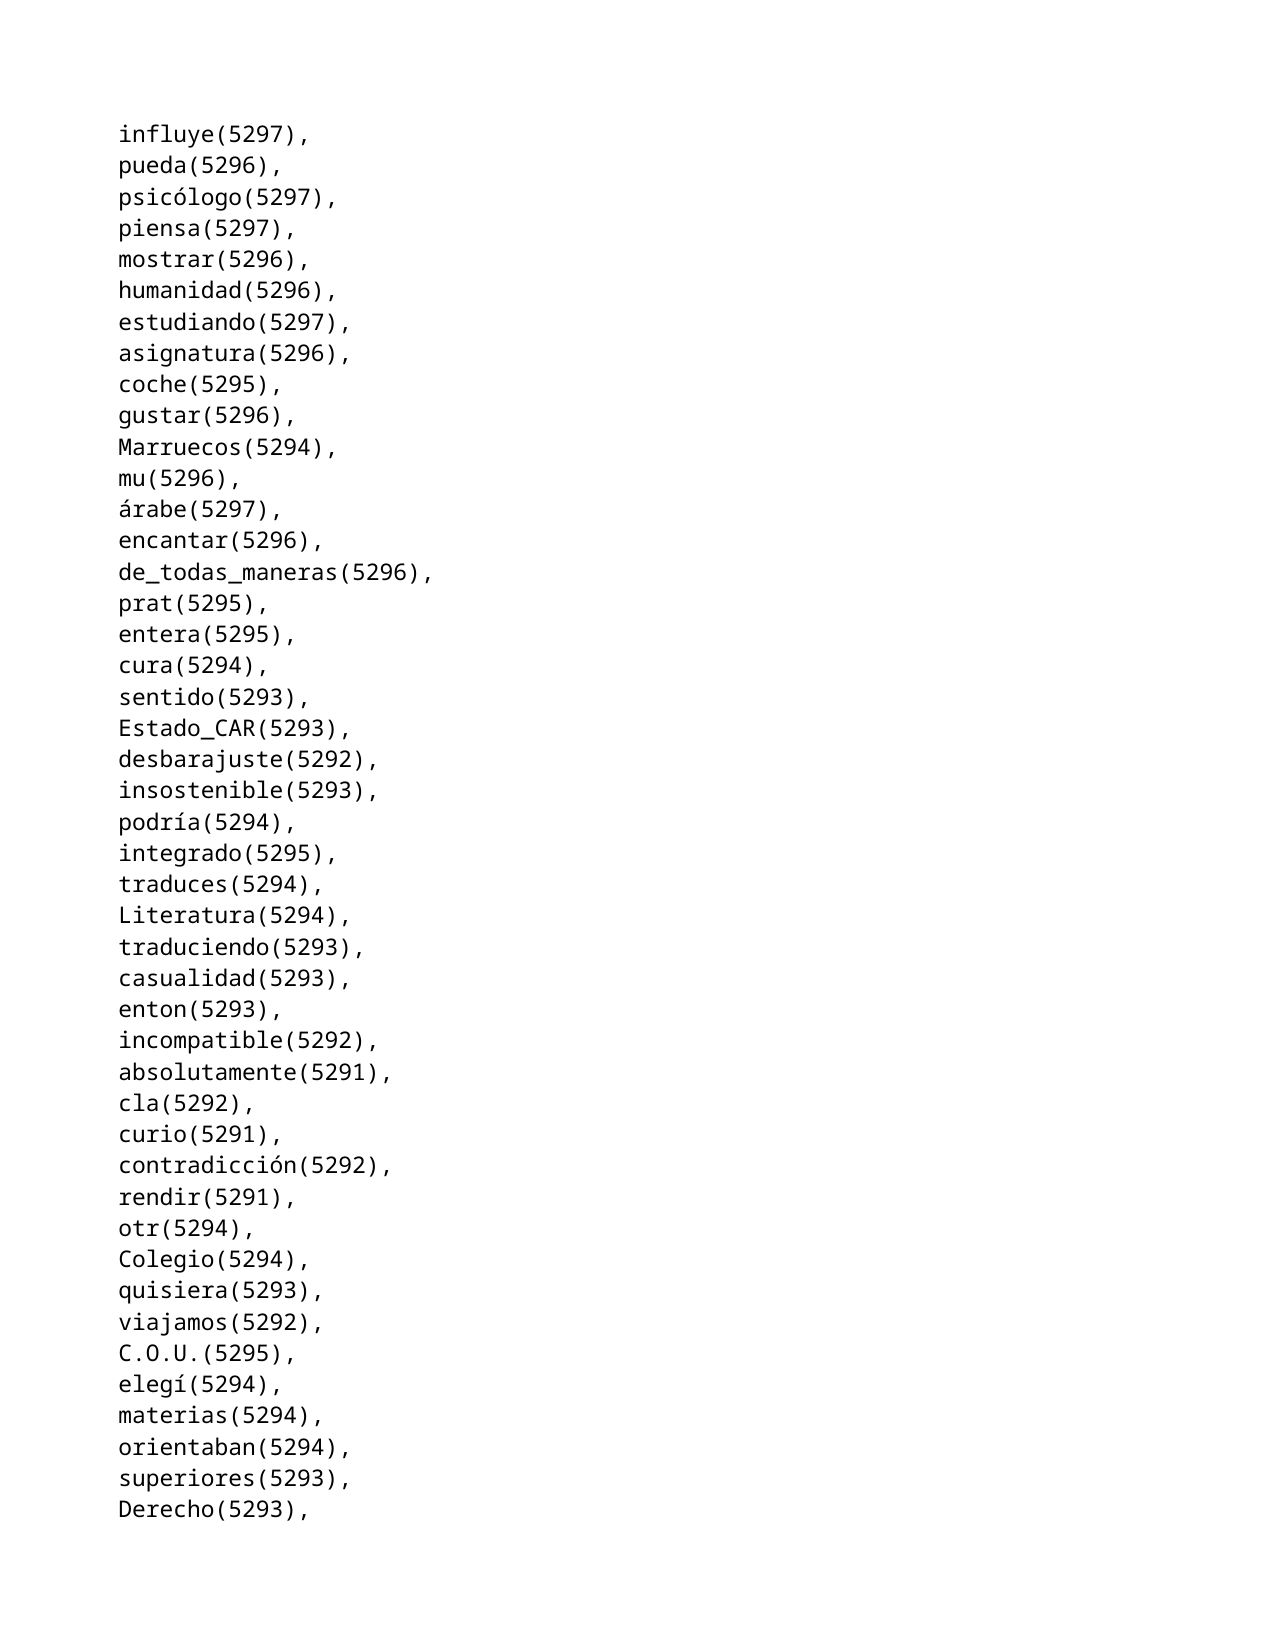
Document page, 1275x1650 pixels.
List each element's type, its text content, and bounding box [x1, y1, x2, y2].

text desbarajuste(5292), [118, 743, 1157, 774]
text traduciendo(5293), [118, 931, 1157, 962]
text viajamos(5292), [118, 1306, 1157, 1337]
text humanidad(5296), [118, 274, 1157, 306]
text asignatura(5296), [118, 337, 1157, 368]
text Derecho(5293), [118, 1493, 1157, 1524]
text pueda(5296), [118, 149, 1157, 181]
text prat(5295), [118, 587, 1157, 618]
text elegí(5294), [118, 1368, 1157, 1399]
text encantar(5296), [118, 524, 1157, 556]
text Colegio(5294), [118, 1243, 1157, 1274]
text enton(5293), [118, 993, 1157, 1024]
text coche(5295), [118, 368, 1157, 399]
text mostrar(5296), [118, 243, 1157, 274]
text sentido(5293), [118, 681, 1157, 712]
text podría(5294), [118, 806, 1157, 837]
text influye(5297), [118, 118, 1157, 149]
text Estado_CAR(5293), [118, 712, 1157, 743]
text Literatura(5294), [118, 899, 1157, 931]
text traduces(5294), [118, 868, 1157, 899]
text mu(5296), [118, 462, 1157, 493]
text psicólogo(5297), [118, 181, 1157, 212]
text estudiando(5297), [118, 306, 1157, 337]
text integrado(5295), [118, 837, 1157, 868]
text otr(5294), [118, 1212, 1157, 1243]
text superiores(5293), [118, 1462, 1157, 1493]
text árabe(5297), [118, 493, 1157, 524]
text entera(5295), [118, 618, 1157, 649]
text curio(5291), [118, 1118, 1157, 1149]
text rendir(5291), [118, 1181, 1157, 1212]
text de_todas_maneras(5296), [118, 556, 1157, 587]
text cla(5292), [118, 1087, 1157, 1118]
text quisiera(5293), [118, 1274, 1157, 1306]
text absolutamente(5291), [118, 1056, 1157, 1087]
text casualidad(5293), [118, 962, 1157, 993]
text piensa(5297), [118, 212, 1157, 243]
text orientaban(5294), [118, 1431, 1157, 1462]
text materias(5294), [118, 1399, 1157, 1431]
text incompatible(5292), [118, 1024, 1157, 1056]
text insostenible(5293), [118, 774, 1157, 806]
text cura(5294), [118, 649, 1157, 681]
text C.O.U.(5295), [118, 1337, 1157, 1368]
text Marruecos(5294), [118, 431, 1157, 462]
text contradicción(5292), [118, 1149, 1157, 1181]
text gustar(5296), [118, 399, 1157, 431]
